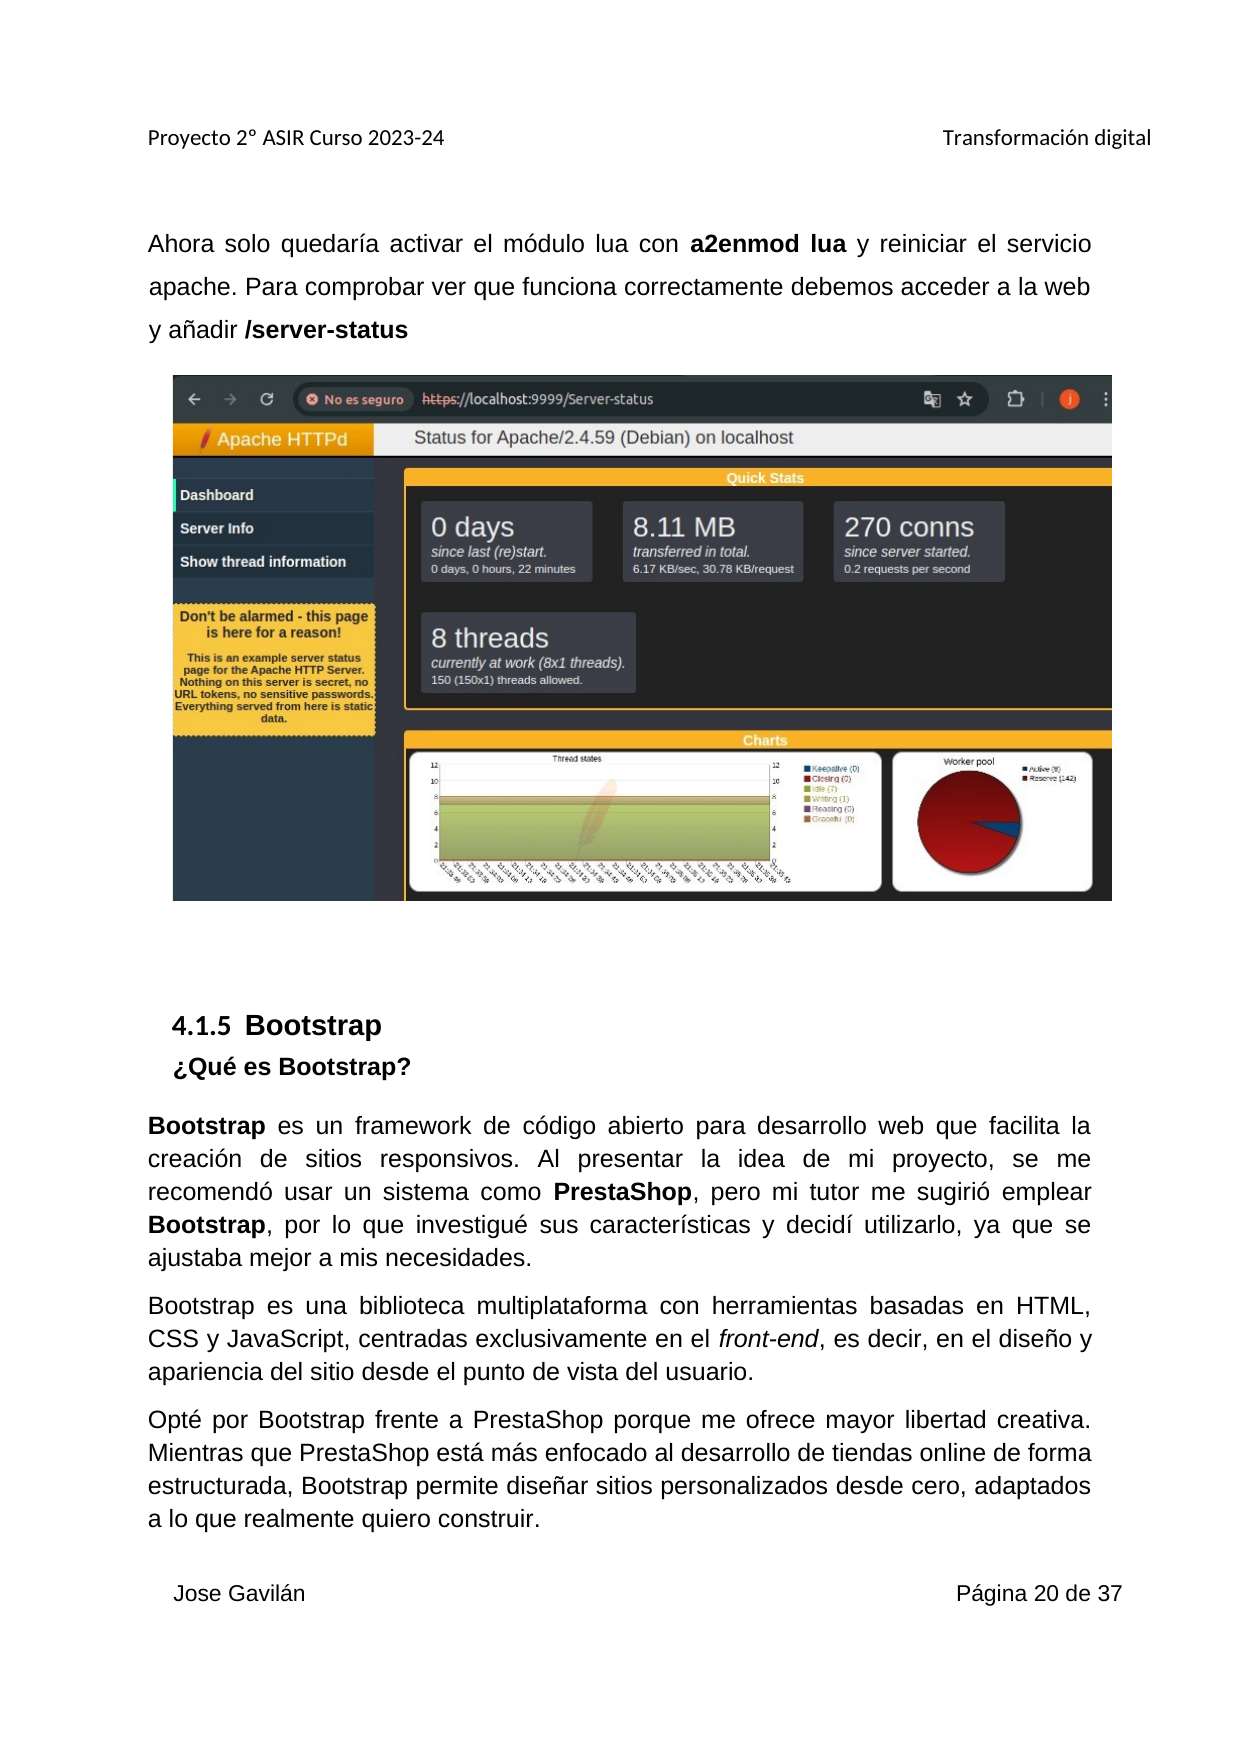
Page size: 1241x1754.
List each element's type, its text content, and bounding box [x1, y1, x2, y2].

text Bootstrap es una biblioteca multiplataforma con herramientas basadas en HTML, CSS y JavaScript, centradas exclusivamente en el front-end, es decir, en el diseño y apariencia del sitio desde el punto de vista del usuario. [148, 1291, 1093, 1386]
subtitle Bootstrap [172, 1007, 1093, 1043]
text Bootstrap es un framework de código abierto para desarrollo web que facilita la creación de sitios responsivos. Al presentar la idea de mi proyecto, se me recomendó usar un sistema como PrestaShop, pero mi tutor me sugirió emplear Bootstrap, por lo que investigué sus características y decidí utilizarlo, ya que se ajustaba mejor a mis necesidades. [148, 1111, 1093, 1272]
text Opté por Bootstrap frente a PrestaShop porque me ofrece mayor libertad creativa. Mientras que PrestaShop está más enfocado al desarrollo de tiendas online de forma estructurada, Bootstrap permite diseñar sitios personalizados desde cero, adaptados a lo que realmente quiero construir. [148, 1405, 1093, 1532]
text ¿Qué es Bootstrap? [173, 1052, 1093, 1080]
text Ahora solo quedaría activar el módulo lua con a2enmod lua y reiniciar el servicio apache. Para comprobar ver que funciona correctamente debemos acceder a la web y añadir /server-status [148, 229, 1092, 344]
picture [172, 375, 1112, 901]
